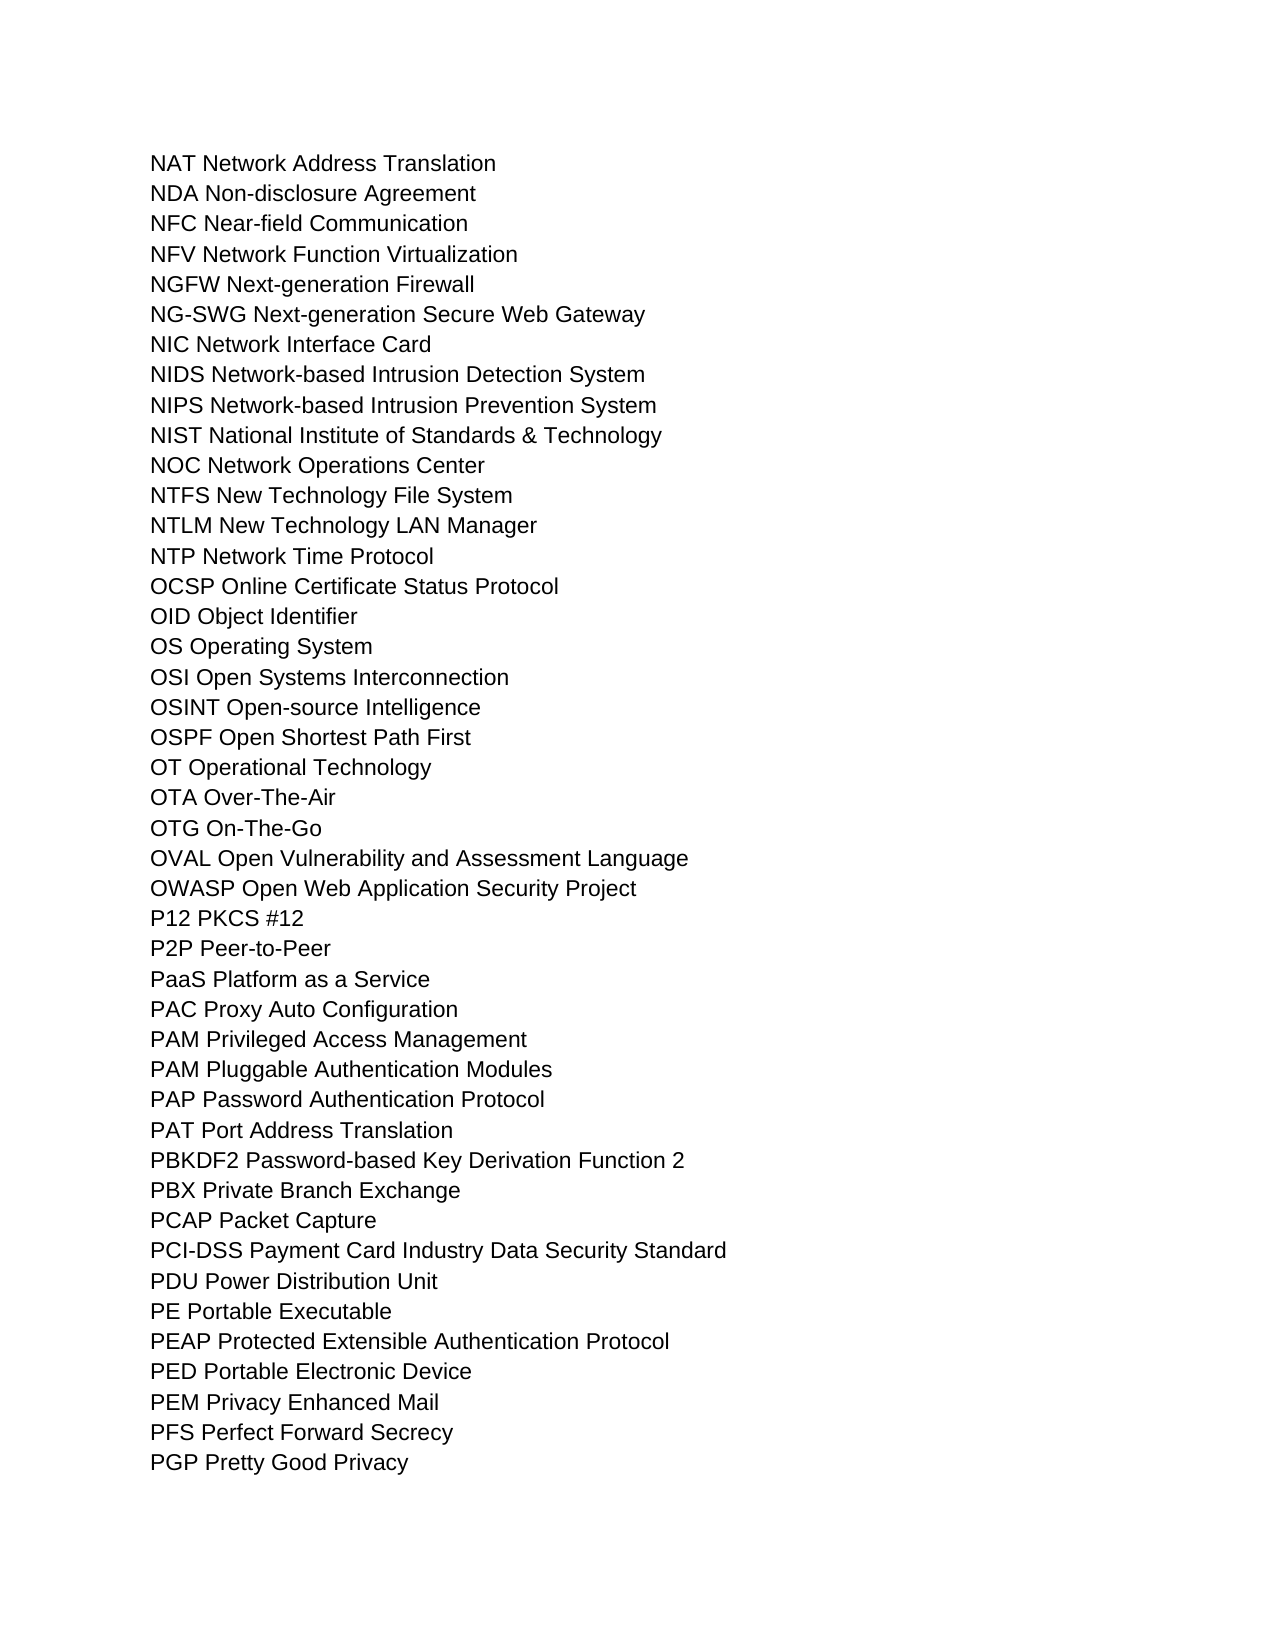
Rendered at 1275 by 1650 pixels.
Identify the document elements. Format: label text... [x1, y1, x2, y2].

text PBX Private Branch Exchange [150, 1177, 1125, 1203]
text PCAP Packet Capture [150, 1207, 1125, 1234]
text PAC Proxy Auto Configuration [150, 996, 1125, 1022]
text OTG On-The-Go [150, 814, 1125, 841]
text PCI-DSS Payment Card Industry Data Security Standard [150, 1237, 1125, 1264]
text PEM Privacy Enhanced Mail [150, 1388, 1125, 1415]
text NTP Network Time Protocol [150, 543, 1125, 569]
text OWASP Open Web Application Security Project [150, 875, 1125, 901]
text OTA Over-The-Air [150, 784, 1125, 811]
text PEAP Protected Extensible Authentication Protocol [150, 1328, 1125, 1354]
text NTFS New Technology File System [150, 482, 1125, 509]
text PGP Pretty Good Privacy [150, 1449, 1125, 1475]
text NTLM New Technology LAN Manager [150, 512, 1125, 539]
text PE Portable Executable [150, 1298, 1125, 1324]
text NDA Non-disclosure Agreement [150, 180, 1125, 207]
text NOC Network Operations Center [150, 452, 1125, 478]
text OSI Open Systems Interconnection [150, 663, 1125, 690]
text PBKDF2 Password-based Key Derivation Function 2 [150, 1147, 1125, 1173]
text NAT Network Address Translation [150, 150, 1125, 176]
text NIST National Institute of Standards & Technology [150, 422, 1125, 448]
text P12 PKCS #12 [150, 905, 1125, 932]
text PAM Pluggable Authentication Modules [150, 1056, 1125, 1083]
text PAP Password Authentication Protocol [150, 1086, 1125, 1113]
text NFC Near-field Communication [150, 210, 1125, 237]
text OS Operating System [150, 633, 1125, 660]
text NFV Network Function Virtualization [150, 241, 1125, 267]
text OID Object Identifier [150, 603, 1125, 629]
text NIDS Network-based Intrusion Detection System [150, 361, 1125, 388]
text PaaS Platform as a Service [150, 966, 1125, 992]
text NIC Network Interface Card [150, 331, 1125, 358]
text OSINT Open-source Intelligence [150, 694, 1125, 720]
text OVAL Open Vulnerability and Assessment Language [150, 845, 1125, 871]
text PFS Perfect Forward Secrecy [150, 1419, 1125, 1445]
text NGFW Next-generation Firewall [150, 271, 1125, 297]
text OSPF Open Shortest Path First [150, 724, 1125, 750]
text OT Operational Technology [150, 754, 1125, 781]
text NG-SWG Next-generation Secure Web Gateway [150, 301, 1125, 327]
text P2P Peer-to-Peer [150, 935, 1125, 962]
text PED Portable Electronic Device [150, 1358, 1125, 1385]
text PDU Power Distribution Unit [150, 1268, 1125, 1294]
text PAM Privileged Access Management [150, 1026, 1125, 1052]
text PAT Port Address Translation [150, 1117, 1125, 1143]
text NIPS Network-based Intrusion Prevention System [150, 392, 1125, 418]
text OCSP Online Certificate Status Protocol [150, 573, 1125, 599]
